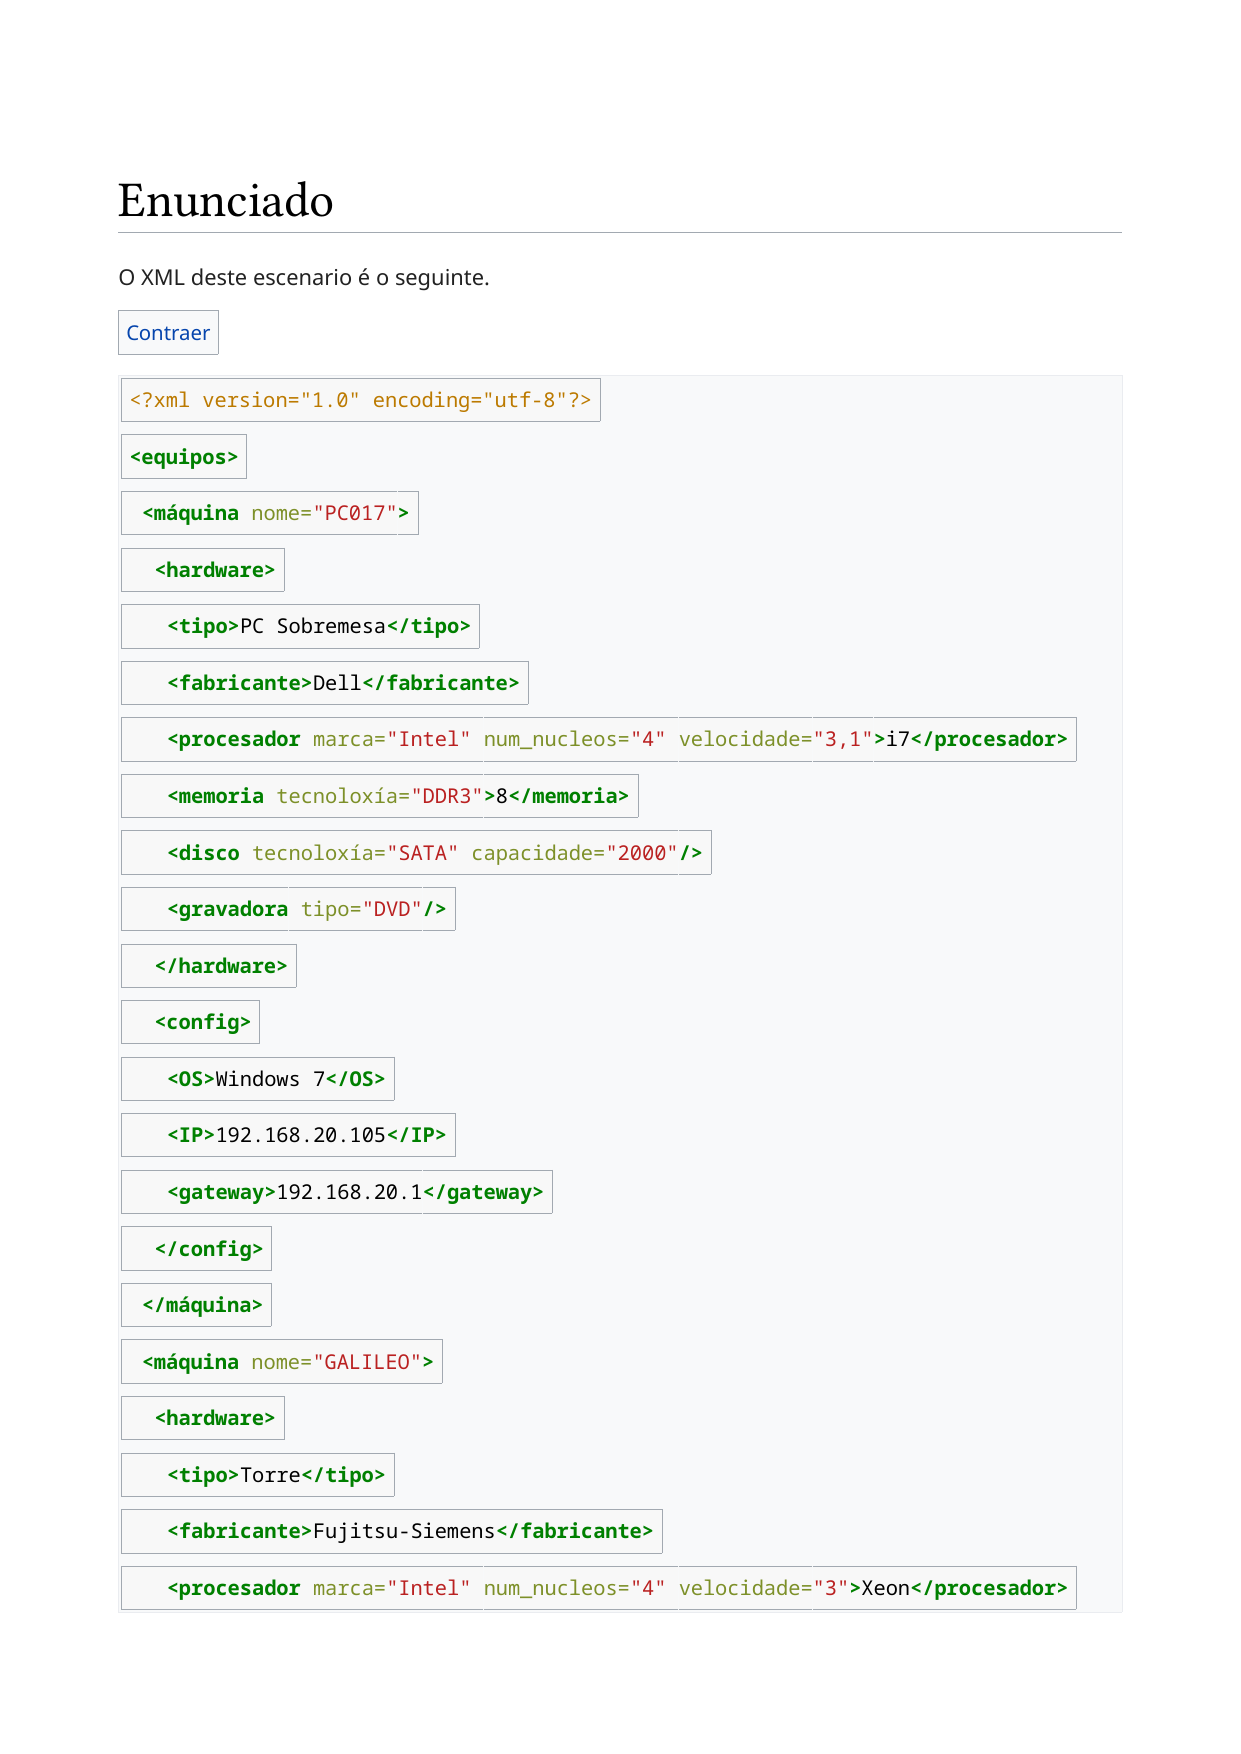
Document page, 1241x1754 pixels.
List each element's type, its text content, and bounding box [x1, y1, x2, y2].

text <equipos> [119, 431, 1122, 478]
text <tipo>PC Sobremesa</tipo> [119, 601, 1122, 648]
text <?xml version="1.0" encoding="utf-8"?> [119, 376, 1122, 421]
text <tipo>Torre</tipo> [119, 1449, 1122, 1496]
text <procesador marca="Intel" num_nucleos="4" velocidade="3">Xeon</procesador> [119, 1563, 1122, 1612]
text <gravadora tipo="DVD"/> [119, 884, 1122, 930]
text <hardware> [119, 544, 1122, 591]
text <fabricante>Dell</fabricante> [119, 658, 1122, 704]
text <IP>192.168.20.105</IP> [119, 1110, 1122, 1157]
text <gateway>192.168.20.1</gateway> [119, 1167, 1122, 1213]
text </config> [119, 1223, 1122, 1270]
text <máquina nome="PC017"> [119, 488, 1122, 534]
text <memoria tecnoloxía="DDR3">8</memoria> [119, 771, 1122, 817]
text <disco tecnoloxía="SATA" capacidade="2000"/> [119, 827, 1122, 874]
text [219, 310, 1122, 354]
text Contraer [119, 311, 218, 354]
text <hardware> [119, 1393, 1122, 1439]
text <fabricante>Fujitsu-Siemens</fabricante> [119, 1506, 1122, 1553]
text O XML deste escenario é o seguinte. [118, 261, 1122, 291]
text </hardware> [119, 940, 1122, 987]
text <procesador marca="Intel" num_nucleos="4" velocidade="3,1">i7</procesador> [119, 714, 1122, 761]
text <config> [119, 997, 1122, 1043]
text <máquina nome="GALILEO"> [119, 1336, 1122, 1383]
text <OS>Windows 7</OS> [119, 1053, 1122, 1100]
text </máquina> [119, 1280, 1122, 1326]
subtitle Enunciado [118, 172, 1122, 232]
